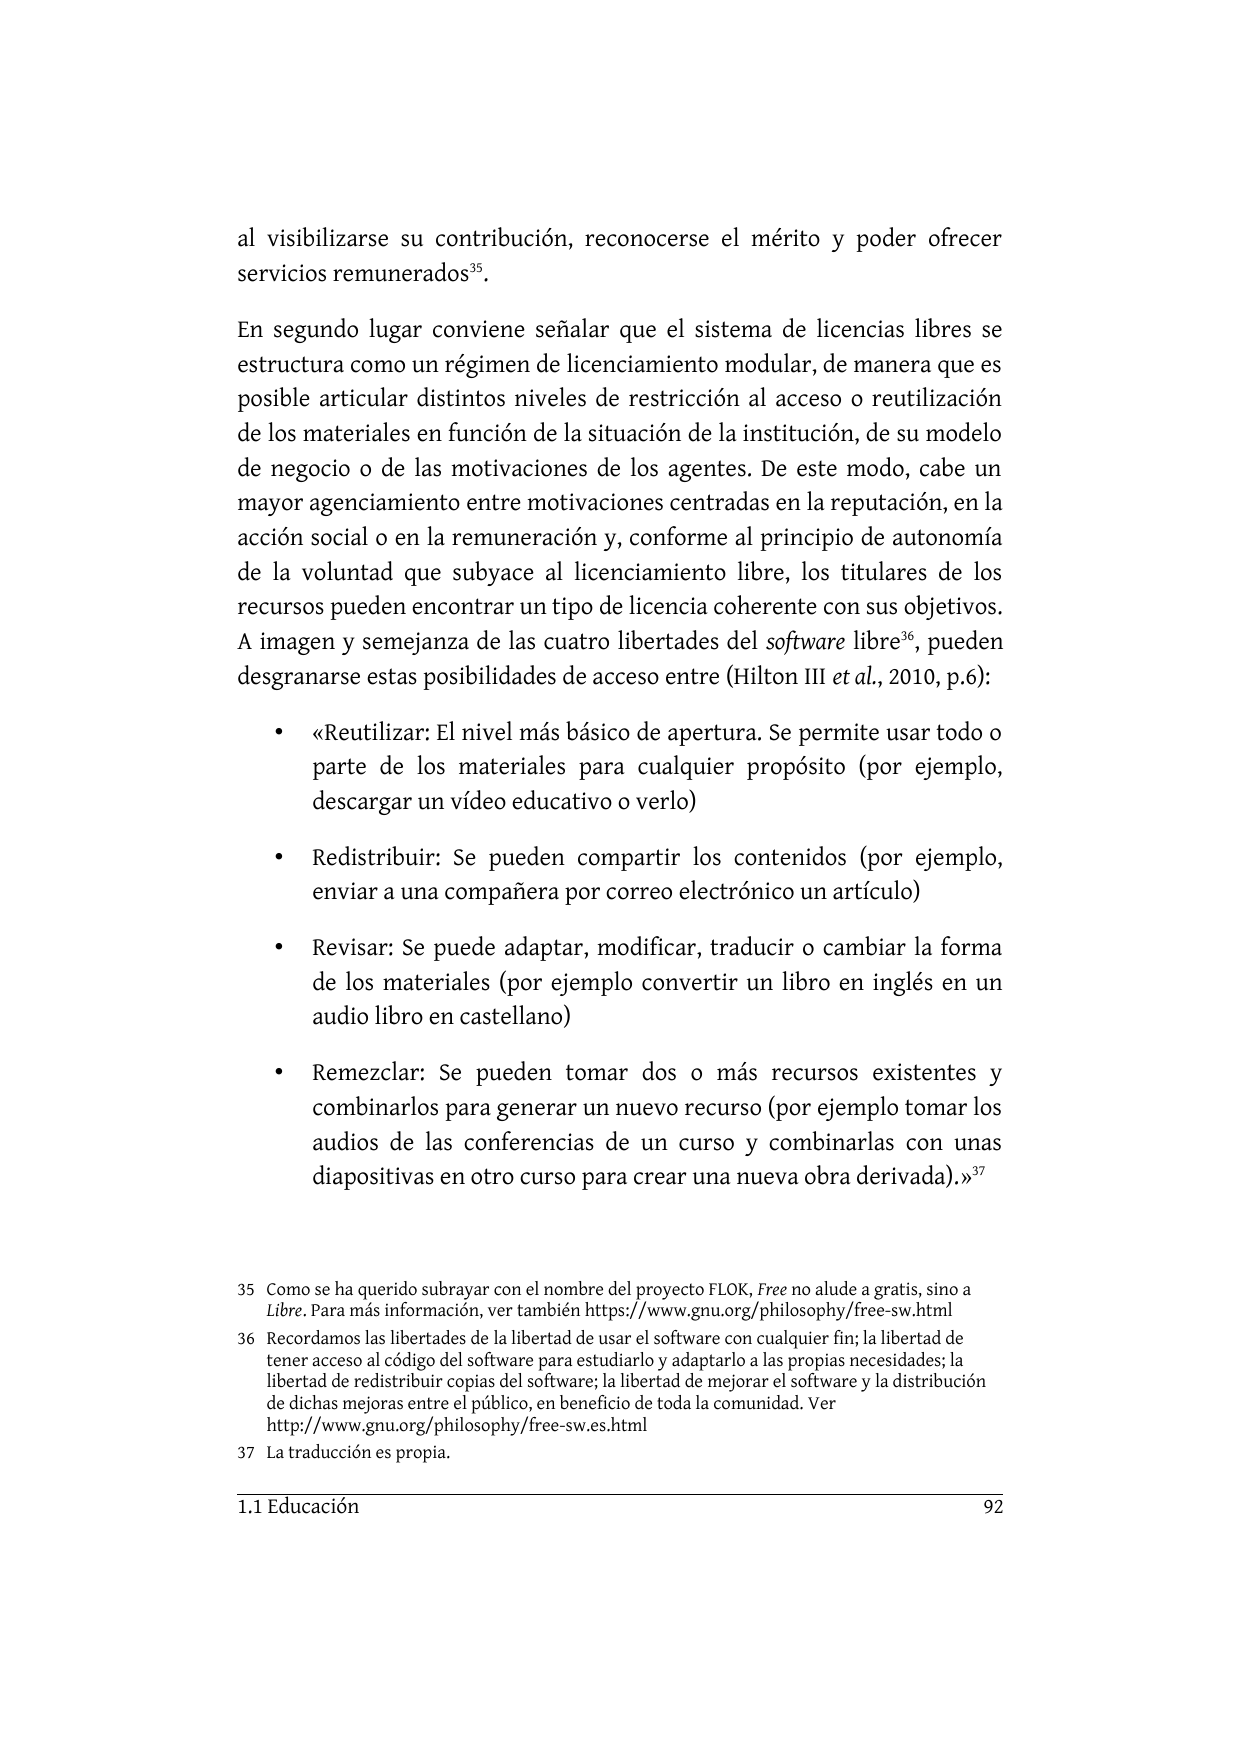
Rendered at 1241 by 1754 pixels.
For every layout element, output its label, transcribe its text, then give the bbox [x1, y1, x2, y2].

text Como se ha querido subrayar con el nombre del proyecto FLOK, Free no alude a gratis, sino a Libre. Para más información, ver también https://www.gnu.org/philosophy/free-sw.html [237, 1278, 1003, 1322]
text Recordamos las libertades de la libertad de usar el software con cualquier fin; la libertad de tener acceso al código del software para estudiarlo y adaptarlo a las propias necesidades; la libertad de redistribuir copias del software; la libertad de mejorar el software y la distribución de dichas mejoras entre el público, en beneficio de toda la comunidad. Ver http://www.gnu.org/philosophy/free-sw.es.html [237, 1328, 1003, 1436]
list Redistribuir: Se pueden compartir los contenidos (por ejemplo, enviar a una compañera por correo electrónico un artículo) [274, 843, 1003, 907]
text al visibilizarse su contribución, reconocerse el mérito y poder ofrecer servicios remunerados. [237, 225, 1003, 289]
text En segundo lugar conviene señalar que el sistema de licencias libres se estructura como un régimen de licenciamiento modular, de manera que es posible articular distintos niveles de restricción al acceso o reutilización de los materiales en función de la situación de la institución, de su modelo de negocio o de las motivaciones de los agentes. De este modo, cabe un mayor agenciamiento entre motivaciones centradas en la reputación, en la acción social o en la remuneración y, conforme al principio de autonomía de la voluntad que subyace al licenciamiento libre, los titulares de los recursos pueden encontrar un tipo de licencia coherente con sus objetivos. A imagen y semejanza de las cuatro libertades del software libre, pueden desgranarse estas posibilidades de acceso entre (Hilton III et al., 2010, p.6): [237, 315, 1003, 691]
list Remezclar: Se pueden tomar dos o más recursos existentes y combinarlos para generar un nuevo recurso (por ejemplo tomar los audios de las conferencias de un curso y combinarlas con unas diapositivas en otro curso para crear una nueva obra derivada).» [274, 1059, 1003, 1192]
list Revisar: Se puede adaptar, modificar, traducir o cambiar la forma de los materiales (por ejemplo convertir un libro en inglés en un audio libro en castellano) [274, 933, 1003, 1032]
list La traducción es propia. [237, 1442, 1003, 1464]
list «Reutilizar: El nivel más básico de apertura. Se permite usar todo o parte de los materiales para cualquier propósito (por ejemplo, descargar un vídeo educativo o verlo) [274, 718, 1003, 816]
